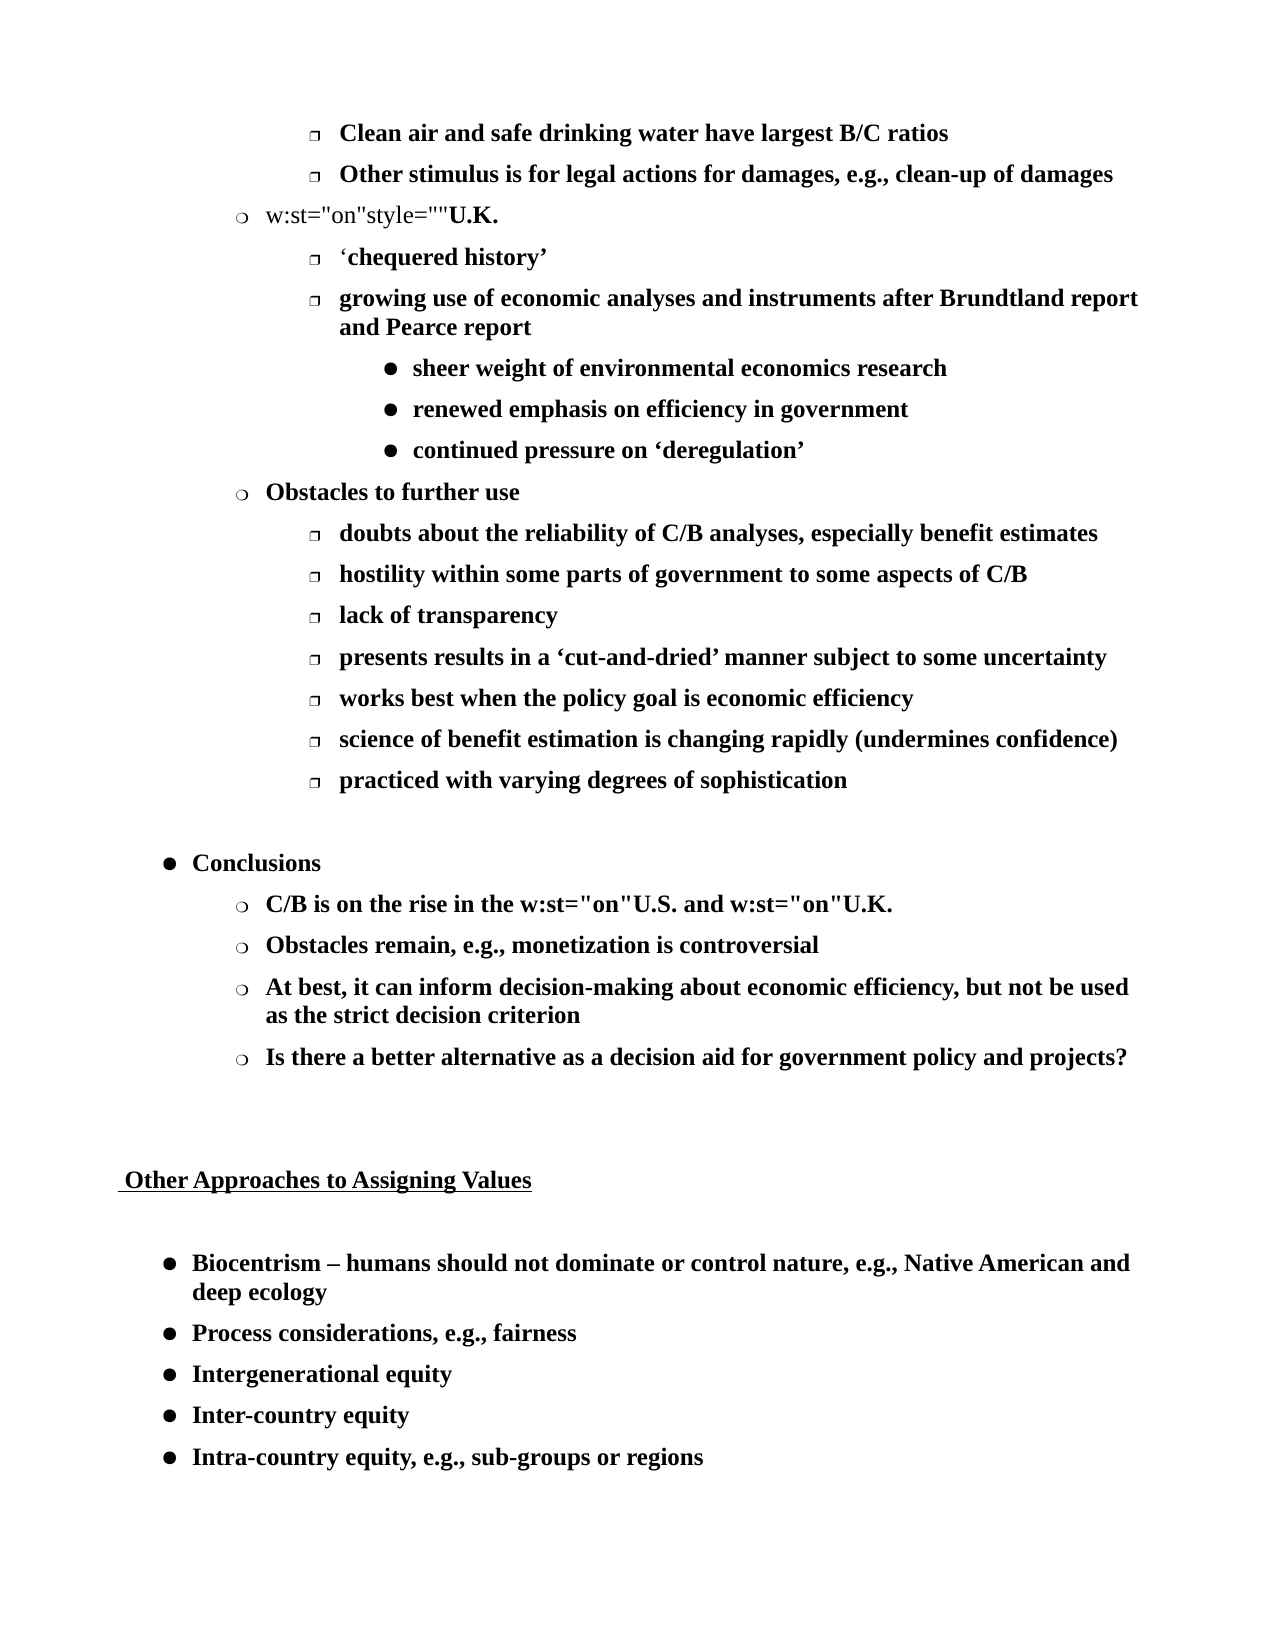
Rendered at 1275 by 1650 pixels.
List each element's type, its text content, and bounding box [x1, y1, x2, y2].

list w:st="on"style=""U.K. [236, 201, 1157, 229]
list At best, it can inform decision-making about economic efficiency, but not be used as the strict decision criterion [236, 972, 1157, 1029]
list Obstacles to further use [236, 477, 1157, 506]
list ‘chequered history’ [309, 242, 1157, 271]
list practiced with varying degrees of sophistication [309, 766, 1157, 794]
list doubts about the reliability of C/B analyses, especially benefit estimates [309, 518, 1157, 547]
list hostility within some parts of government to some aspects of C/B [309, 559, 1157, 588]
list Process considerations, e.g., fairness [162, 1318, 1157, 1347]
list growing use of economic analyses and instruments after Brundtland report and Pearce report [309, 283, 1157, 341]
list Conclusions [162, 848, 1157, 877]
list sheer weight of environmental economics research [383, 353, 1157, 382]
list Is there a better alternative as a decision aid for government policy and projects? [236, 1042, 1157, 1071]
list Biocentrism – humans should not dominate or control nature, e.g., Native American and deep ecology [162, 1248, 1157, 1306]
list Inter-country equity [162, 1401, 1157, 1429]
list Obstacles remain, e.g., monetization is controversial [236, 931, 1157, 959]
list lack of transparency [309, 601, 1157, 629]
list science of benefit estimation is changing rapidly (undermines confidence) [309, 724, 1157, 753]
text Other Approaches to Assigning Values [118, 1166, 1157, 1194]
list Other stimulus is for legal actions for damages, e.g., clean-up of damages [309, 159, 1157, 188]
list continued pressure on ‘deregulation’ [383, 436, 1157, 464]
list Intergenerational equity [162, 1359, 1157, 1388]
list works best when the policy goal is economic efficiency [309, 683, 1157, 712]
list Intra-country equity, e.g., sub-groups or regions [162, 1442, 1157, 1471]
list Clean air and safe drinking water have largest B/C ratios [309, 118, 1157, 147]
list C/B is on the rise in the w:st="on"U.S. and w:st="on"U.K. [236, 889, 1157, 918]
list renewed emphasis on efficiency in government [383, 394, 1157, 423]
list presents results in a ‘cut-and-dried’ manner subject to some uncertainty [309, 642, 1157, 671]
